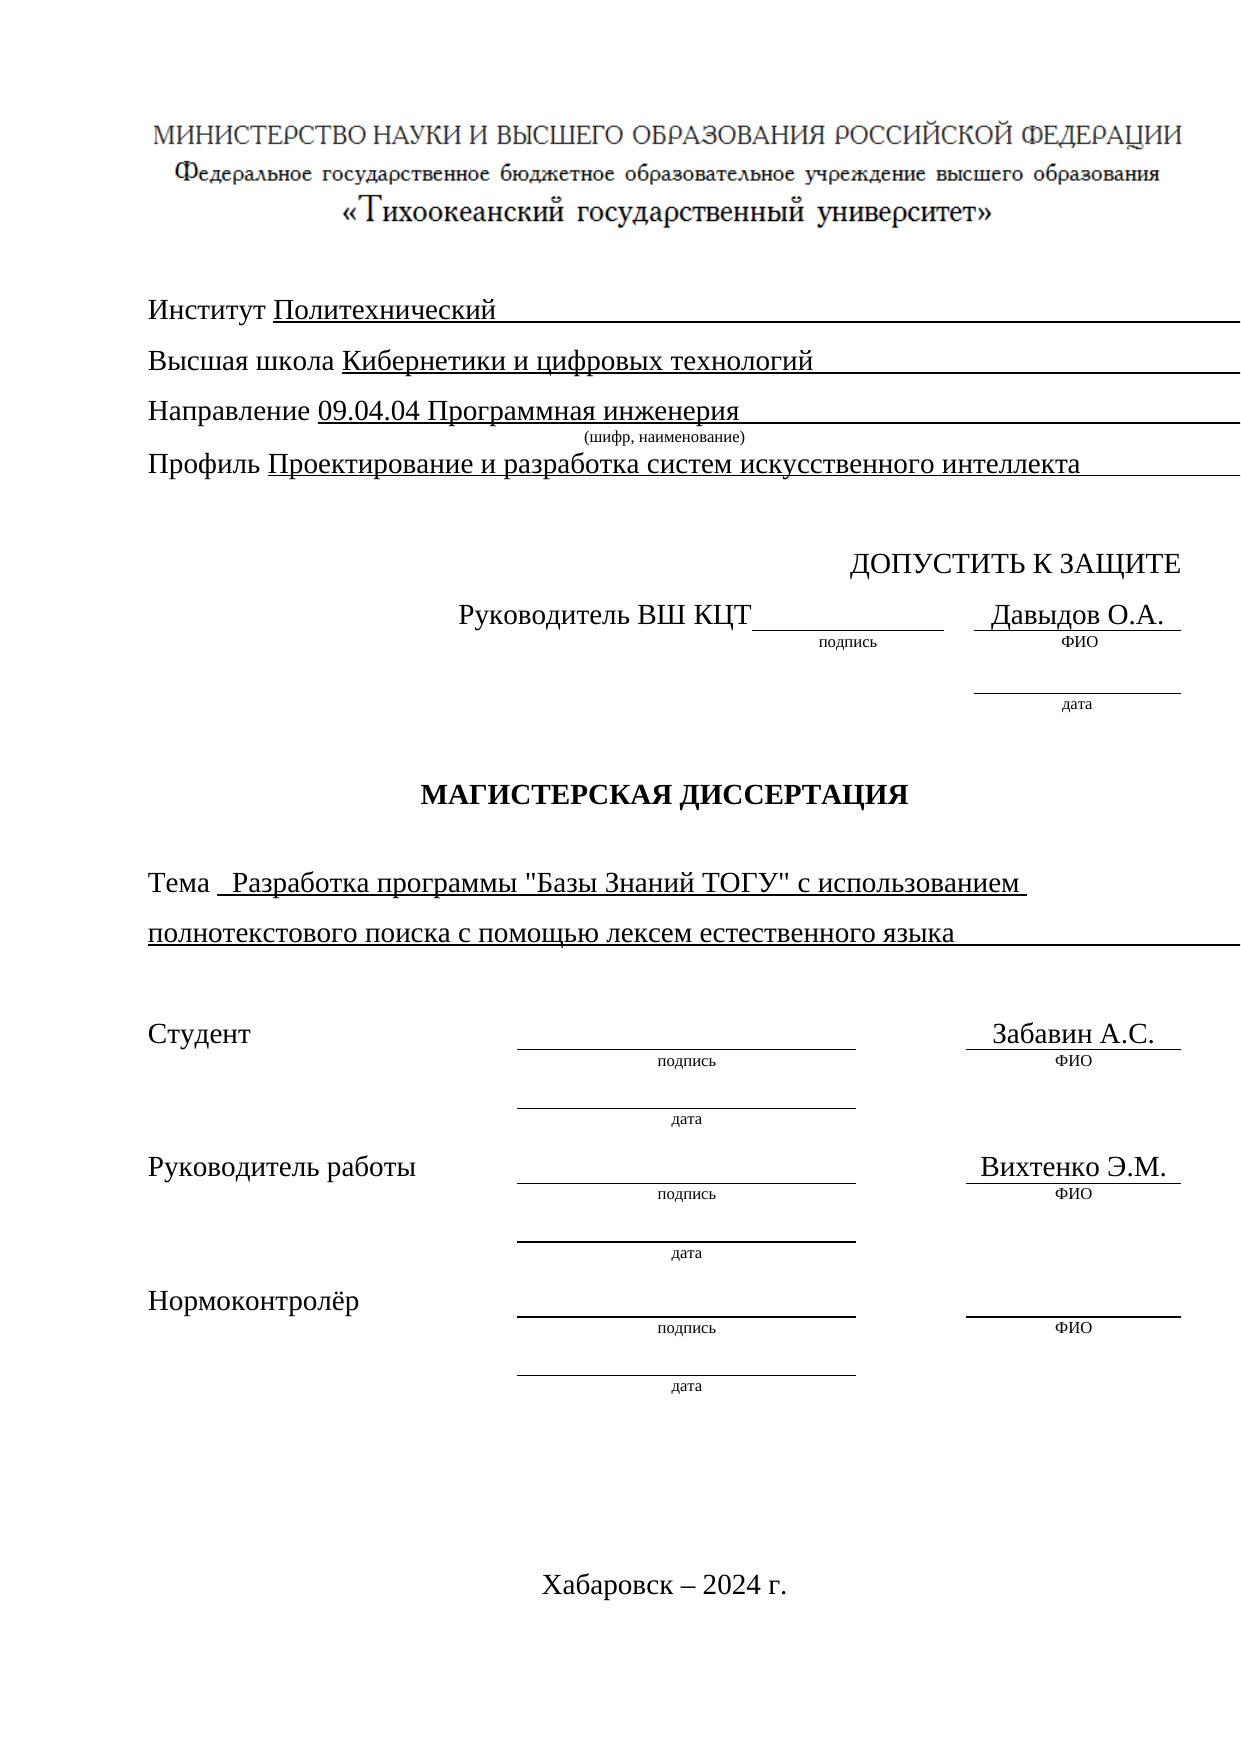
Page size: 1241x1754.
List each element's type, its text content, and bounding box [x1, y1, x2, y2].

text МАГИСТЕРСКАЯ ДИССЕРТАЦИЯ [148, 777, 1181, 811]
table_cell ФИО [974, 631, 1181, 692]
table_cell [856, 1283, 966, 1416]
table_cell дата [517, 1109, 856, 1149]
table_cell [517, 1283, 856, 1316]
table_cell дата [517, 1243, 856, 1283]
table_header Давыдов О.А. [974, 597, 1181, 630]
table_cell Вихтенко Э.М. [966, 1149, 1181, 1183]
table_cell подпись [517, 1318, 856, 1375]
table_header Забавин А.С. [966, 1016, 1181, 1049]
table_cell [517, 1149, 856, 1183]
table_cell ФИО [966, 1318, 1181, 1416]
table_cell подпись [517, 1184, 856, 1241]
table_cell [966, 1283, 1181, 1316]
table_cell Руководитель работы [148, 1149, 517, 1283]
text Тема Разработка программы "Базы Знаний ТОГУ" с использованием полнотекстового поиска с помощью лексем естественного языка [148, 865, 1181, 944]
table_header [856, 1016, 966, 1149]
table_header [944, 597, 974, 692]
table_cell [752, 693, 944, 727]
text (шифр, наименование) [148, 427, 1181, 446]
text Высшая школа Кибернетики и цифровых технологий [148, 343, 1181, 376]
text ДОПУСТИТЬ К ЗАЩИТЕ [148, 546, 1181, 580]
table_header [752, 597, 944, 630]
table_cell ФИО [966, 1184, 1181, 1283]
table_cell [856, 1149, 966, 1283]
table_cell дата [944, 693, 1181, 727]
table_cell Нормоконтролёр [148, 1283, 517, 1416]
table_header [517, 1016, 856, 1049]
text Хабаровск – 2024 г. [148, 1567, 1181, 1601]
table_cell дата [517, 1376, 856, 1416]
text Направление 09.04.04 Программная инженерия [148, 393, 1181, 427]
table_cell подпись [752, 631, 944, 692]
table_header Руководитель ВШ КЦТ [324, 597, 752, 727]
text Профиль Проектирование и разработка систем искусственного интеллекта [148, 446, 1181, 479]
table_cell ФИО [966, 1050, 1181, 1149]
text Институт Политехнический [148, 292, 1181, 326]
table_cell подпись [517, 1050, 856, 1108]
table_header Студент [148, 1016, 517, 1149]
